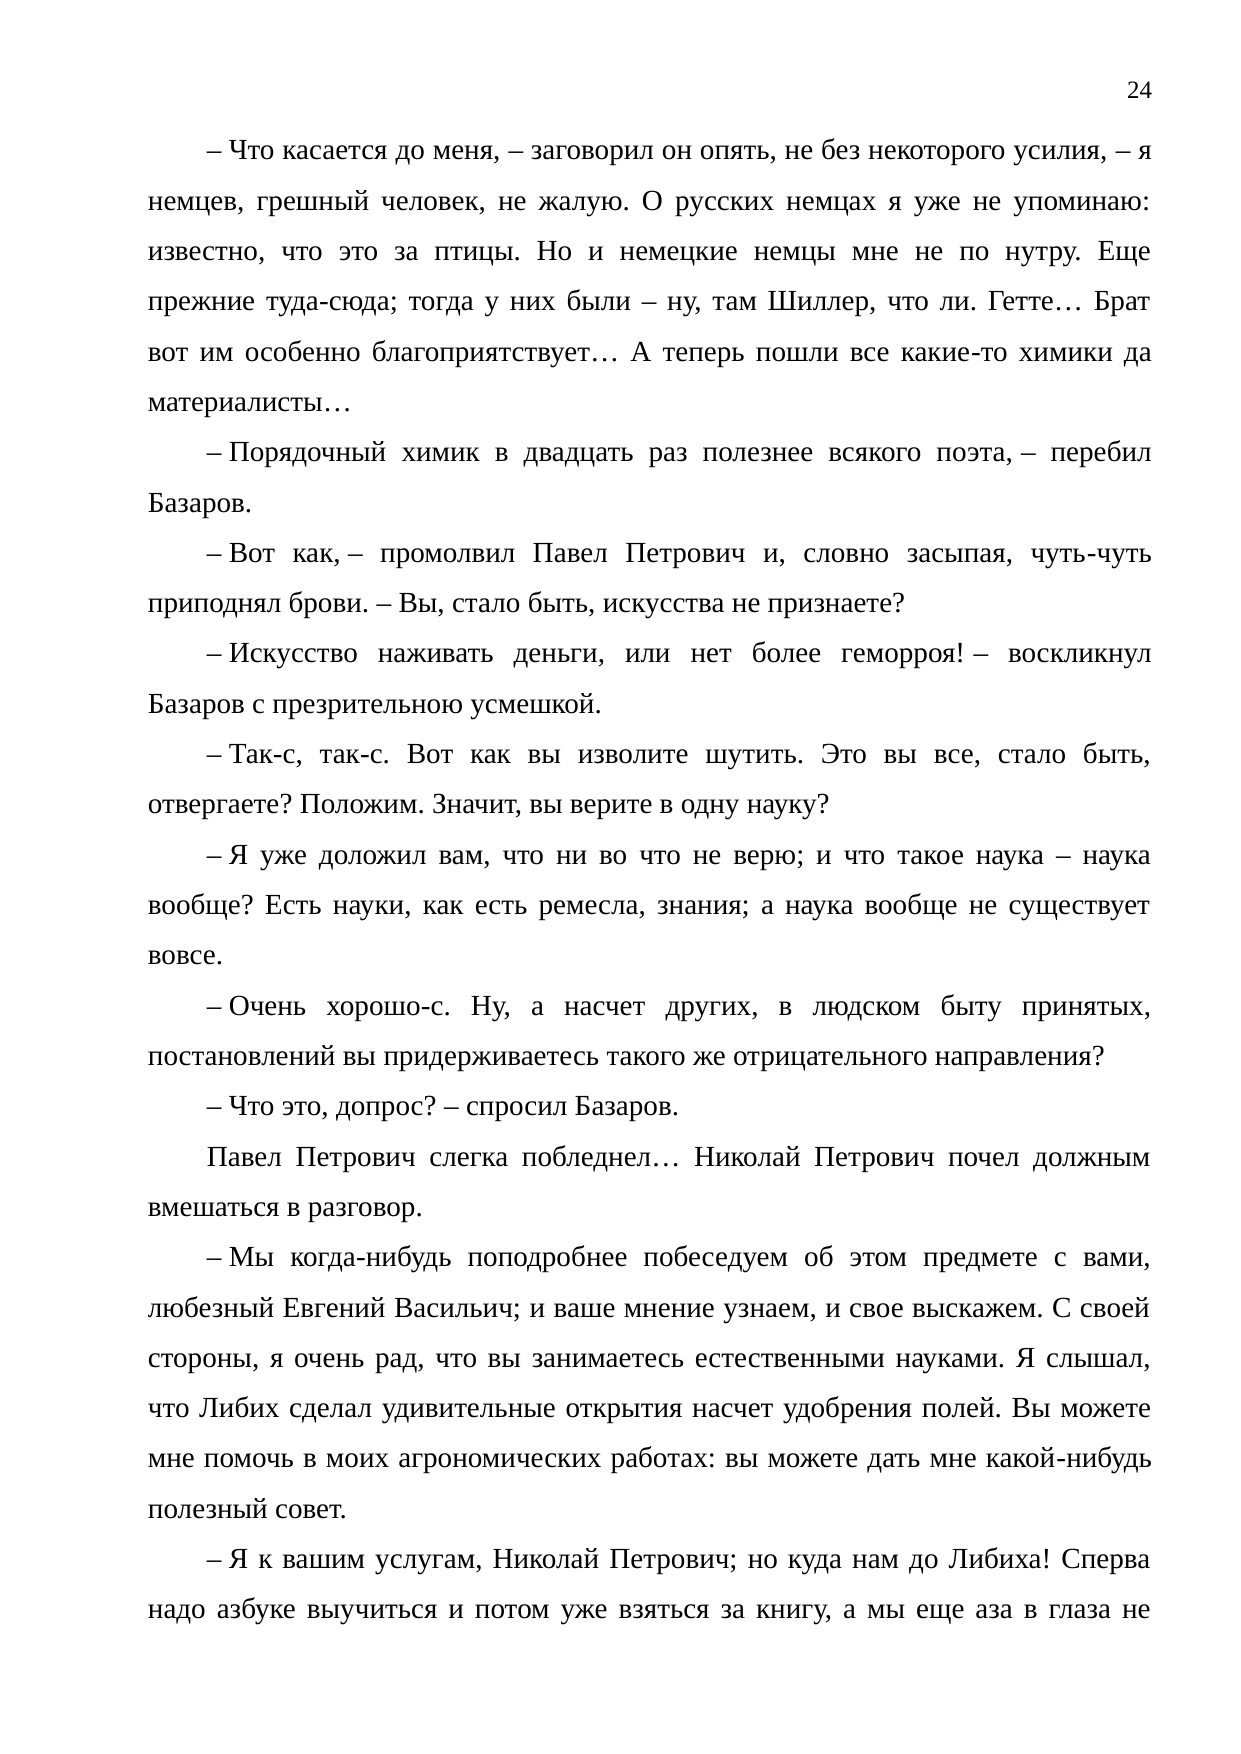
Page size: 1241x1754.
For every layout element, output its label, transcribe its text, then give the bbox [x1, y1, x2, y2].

text – Очень хорошо‑с. Ну, а насчет других, в людском быту принятых, постановлений вы придерживаетесь такого же отрицательного направления? [148, 988, 1152, 1072]
text – Порядочный химик в двадцать раз полезнее всякого поэта, – перебил Базаров. [148, 434, 1152, 518]
text – Я уже доложил вам, что ни во что не верю; и что такое наука – наука вообще? Есть науки, как есть ремесла, знания; а наука вообще не существует вовсе. [148, 837, 1152, 971]
text – Что касается до меня, – заговорил он опять, не без некоторого усилия, – я немцев, грешный человек, не жалую. О русских немцах я уже не упоминаю: известно, что это за птицы. Но и немецкие немцы мне не по нутру. Еще прежние туда‑сюда; тогда у них были – ну, там Шиллер, что ли. Гетте… Брат вот им особенно благоприятствует… А теперь пошли все какие‑то химики да материалисты… [148, 132, 1152, 418]
text – Вот как, – промолвил Павел Петрович и, словно засыпая, чуть‑чуть приподнял брови. – Вы, стало быть, искусства не признаете? [148, 535, 1152, 619]
text – Я к вашим услугам, Николай Петрович; но куда нам до Либиха! Сперва надо азбуке выучиться и потом уже взяться за книгу, а мы еще аза в глаза не [148, 1541, 1152, 1625]
text – Что это, допрос? – спросил Базаров. [148, 1088, 1152, 1122]
text – Искусство наживать деньги, или нет более геморроя! – воскликнул Базаров с презрительною усмешкой. [148, 636, 1152, 719]
text – Мы когда‑нибудь поподробнее побеседуем об этом предмете с вами, любезный Евгений Васильич; и ваше мнение узнаем, и свое выскажем. С своей стороны, я очень рад, что вы занимаетесь естественными науками. Я слышал, что Либих сделал удивительные открытия насчет удобрения полей. Вы можете мне помочь в моих агрономических работах: вы можете дать мне какой‑нибудь полезный совет. [148, 1239, 1152, 1524]
text Павел Петрович слегка побледнел… Николай Петрович почел должным вмешаться в разговор. [148, 1139, 1152, 1223]
text – Так‑с, так‑с. Вот как вы изволите шутить. Это вы все, стало быть, отвергаете? Положим. Значит, вы верите в одну науку? [148, 736, 1152, 820]
